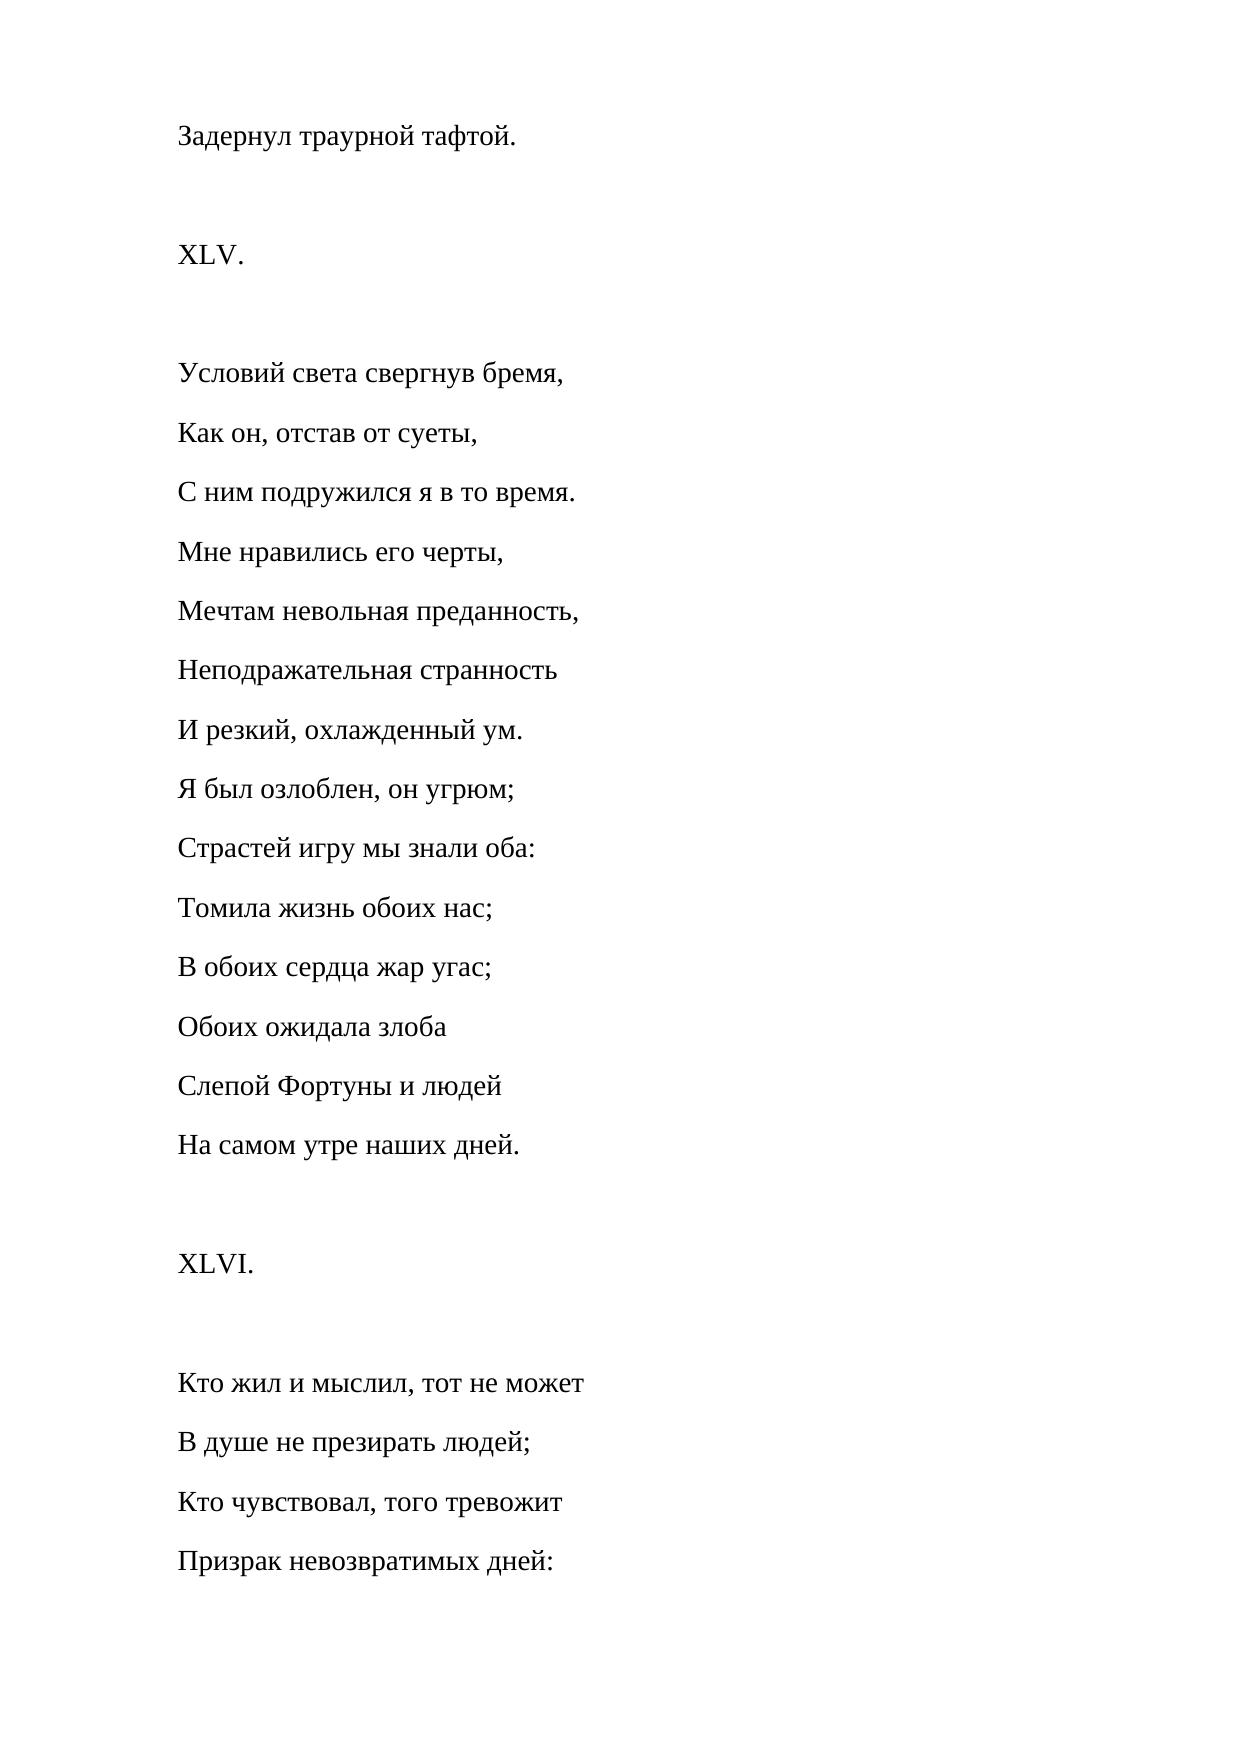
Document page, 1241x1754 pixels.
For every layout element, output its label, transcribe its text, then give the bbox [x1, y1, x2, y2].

text Я был озлоблен, он угрюм; [177, 771, 1152, 805]
text Томила жизнь обоих нас; [177, 890, 1152, 923]
text Страстей игру мы знали оба: [177, 831, 1152, 864]
text Как он, отстав от суеты, [177, 415, 1152, 448]
text В обоих сердца жар угас; [177, 949, 1152, 983]
text Призрак невозвратимых дней: [177, 1543, 1152, 1577]
text Обоих ожидала злоба [177, 1009, 1152, 1042]
text Задернул траурной тафтой. [177, 118, 1152, 152]
text Условий света свергнув бремя, [177, 356, 1152, 389]
text Кто жил и мыслил, тот не может [177, 1365, 1152, 1398]
text Кто чувствовал, того тревожит [177, 1484, 1152, 1517]
text Мечтам невольная преданность, [177, 593, 1152, 627]
text XLVI. [177, 1246, 1152, 1280]
text Слепой Фортуны и людей [177, 1068, 1152, 1102]
text XLV. [177, 237, 1152, 270]
text Мне нравились его черты, [177, 534, 1152, 567]
text На самом утре наших дней. [177, 1127, 1152, 1161]
text С ним подружился я в то время. [177, 474, 1152, 508]
text И резкий, охлажденный ум. [177, 712, 1152, 745]
text Неподражательная странность [177, 652, 1152, 686]
text В душе не презирать людей; [177, 1424, 1152, 1458]
